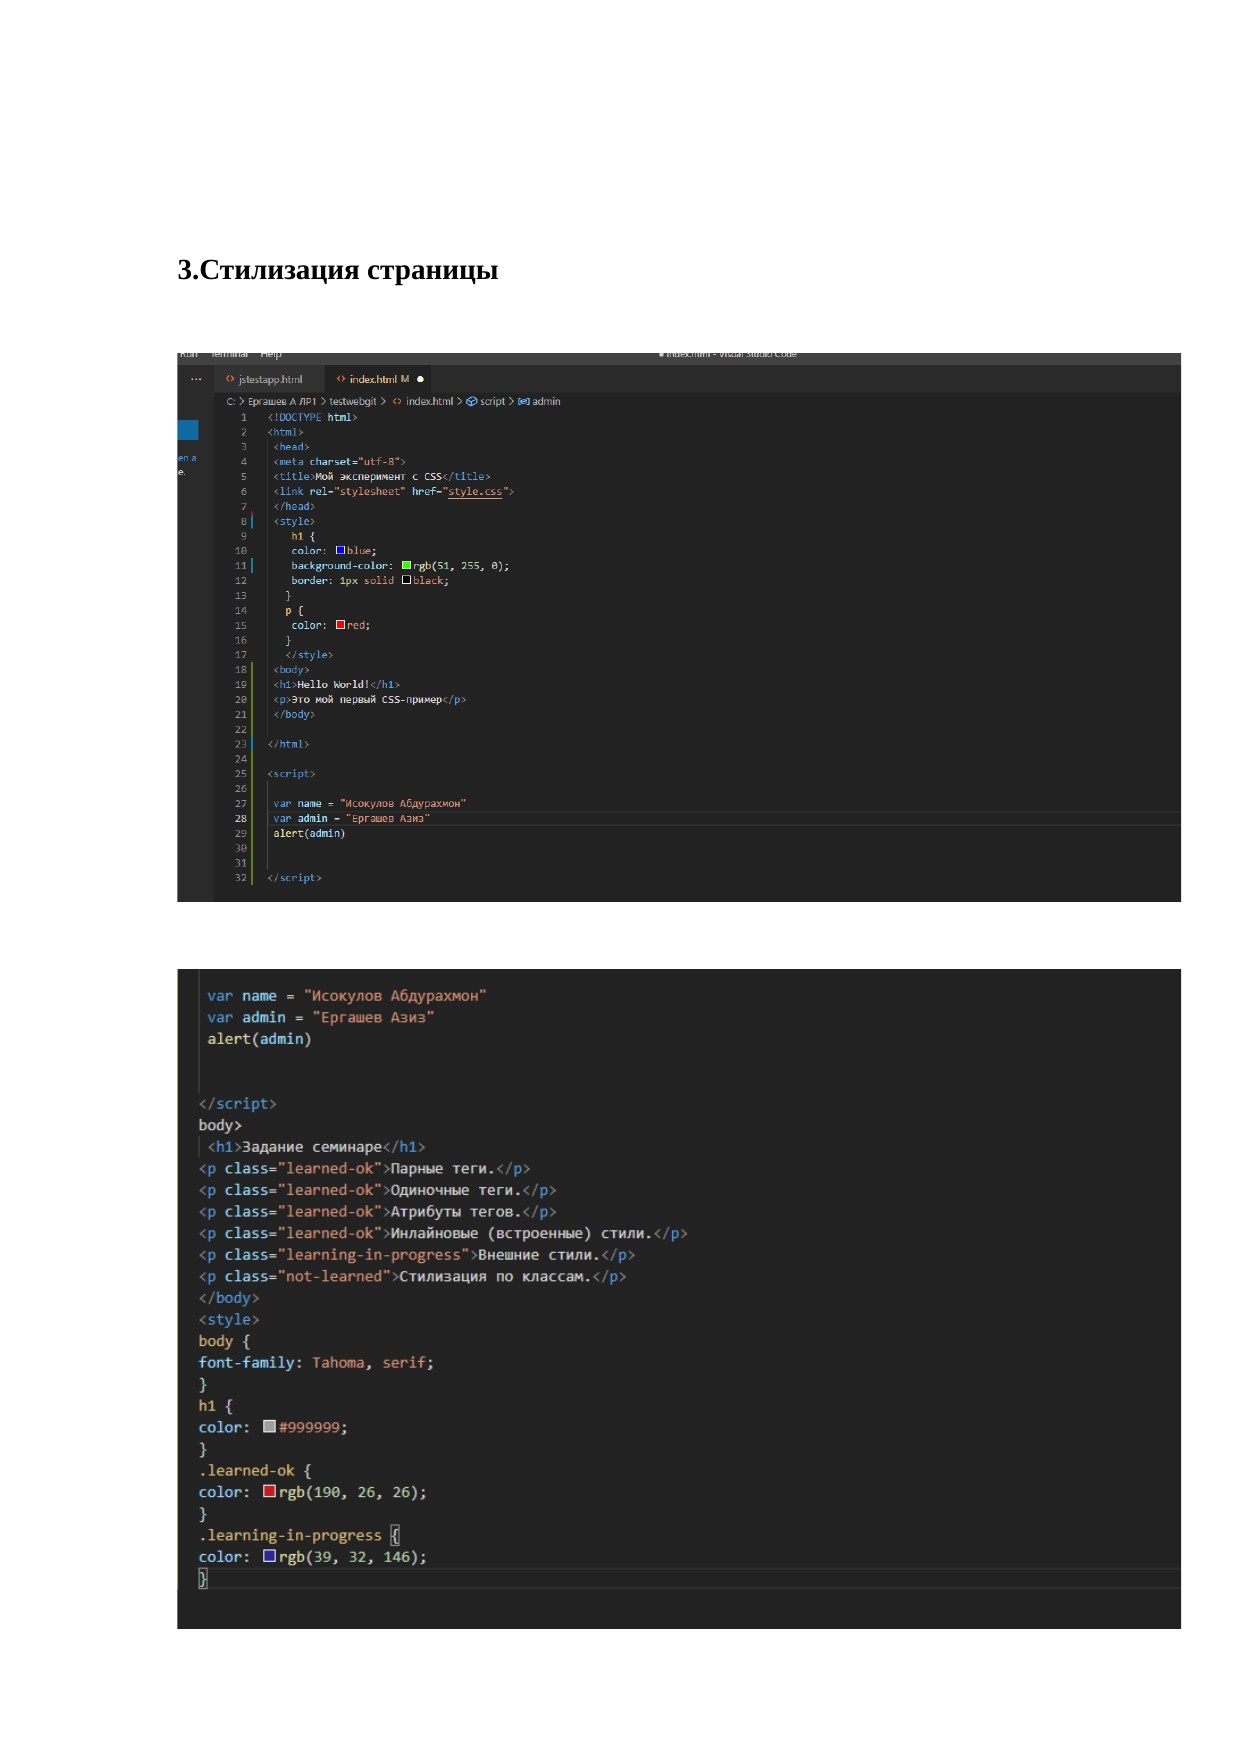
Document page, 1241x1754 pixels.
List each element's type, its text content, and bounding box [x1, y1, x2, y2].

text 3.Стилизация страницы [177, 252, 1152, 286]
